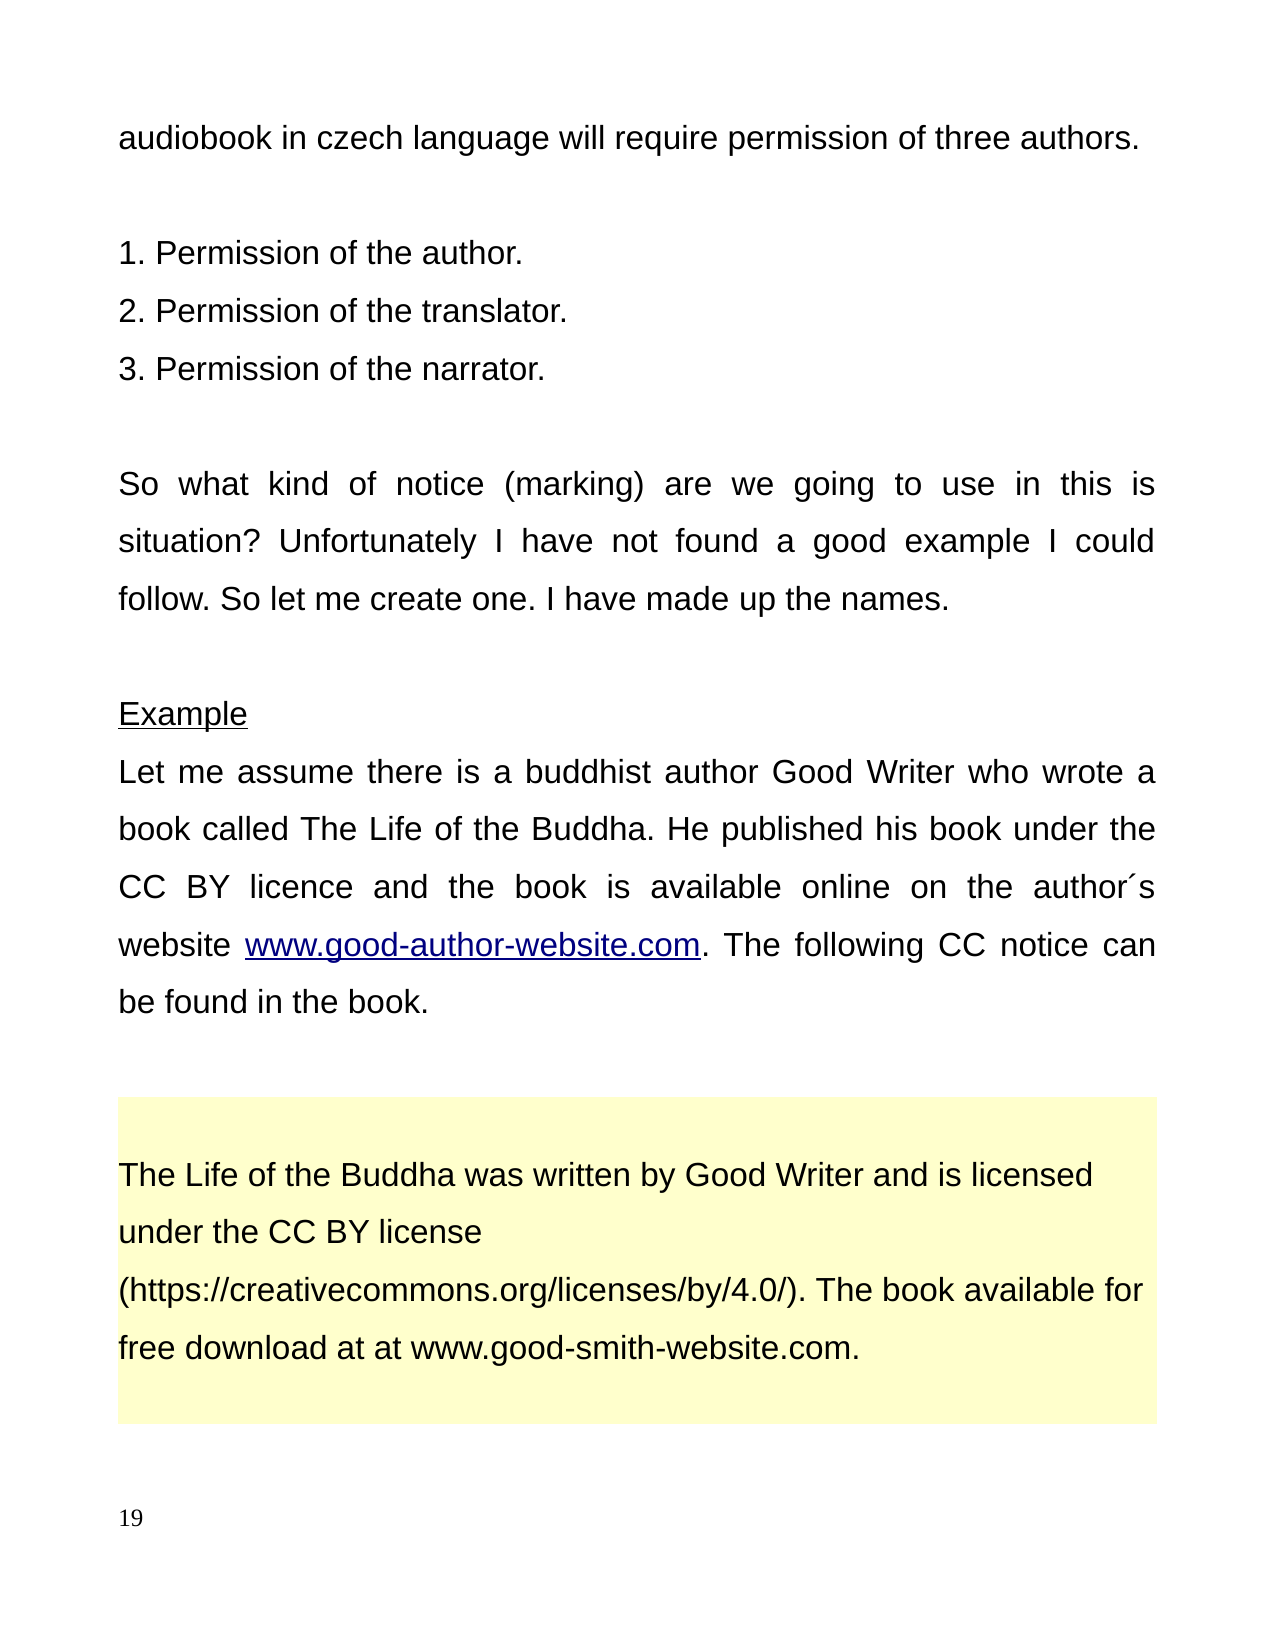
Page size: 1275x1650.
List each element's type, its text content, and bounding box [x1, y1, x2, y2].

text The Life of the Buddha was written by Good Writer and is licensed under the CC BY license (https://creativecommons.org/licenses/by/4.0/). The book available for free download at at www.good-smith-website.com. [118, 1155, 1157, 1366]
text Let me assume there is a buddhist author Good Writer who wrote a book called The Life of the Buddha. He published his book under the CC BY licence and the book is available online on the author´s website www.good-author-website.com. The following CC notice can be found in the book. [118, 752, 1157, 1021]
text 3. Permission of the narrator. [118, 348, 1157, 387]
text audiobook in czech language will require permission of three authors. [118, 118, 1157, 157]
text 2. Permission of the translator. [118, 291, 1157, 329]
text So what kind of notice (marking) are we going to use in this is situation? Unfortunately I have not found a good example I could follow. So let me create one. I have made up the names. [118, 406, 1157, 617]
text 1. Permission of the author. [118, 176, 1157, 272]
text Example [118, 694, 1157, 733]
